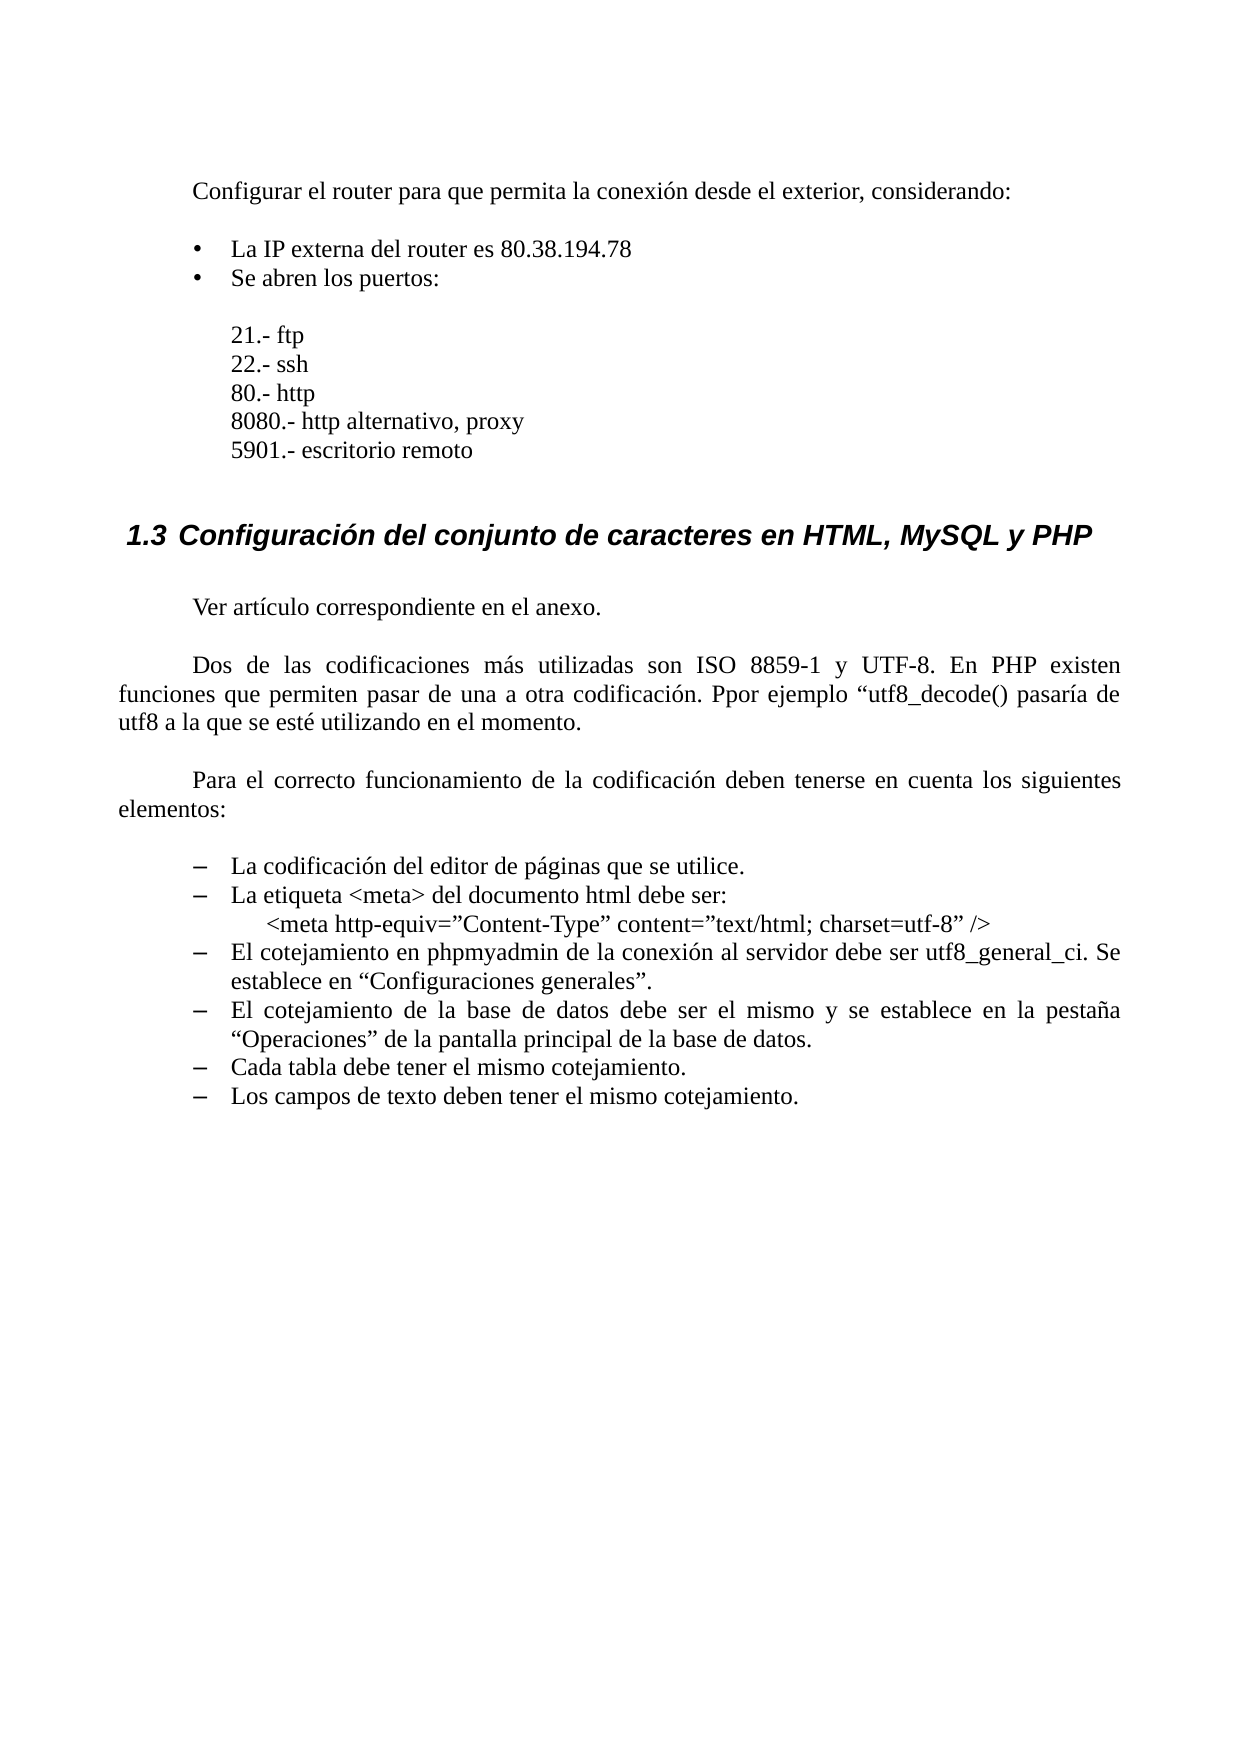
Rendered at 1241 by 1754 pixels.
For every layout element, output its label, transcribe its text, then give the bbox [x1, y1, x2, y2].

list Se abren los puertos: [193, 263, 1122, 291]
list 5901.- escritorio remoto [193, 435, 1122, 464]
list Cada tabla debe tener el mismo cotejamiento. [193, 1052, 1122, 1081]
text Dos de las codificaciones más utilizadas son ISO 8859-1 y UTF-8. En PHP existen funciones que permiten pasar de una a otra codificación. Ppor ejemplo “utf8_decode() pasaría de utf8 a la que se esté utilizando en el momento. [118, 650, 1122, 736]
list Los campos de texto deben tener el mismo cotejamiento. [193, 1081, 1122, 1110]
list 8080.- http alternativo, proxy [193, 406, 1122, 435]
list 80.- http [193, 378, 1122, 406]
text Ver artículo correspondiente en el anexo. [118, 592, 1122, 621]
list La codificación del editor de páginas que se utilice. [193, 851, 1122, 880]
list La IP externa del router es 80.38.194.78 [193, 234, 1122, 263]
list La etiqueta <meta> del documento html debe ser: [193, 880, 1122, 909]
list El cotejamiento en phpmyadmin de la conexión al servidor debe ser utf8_general_ci. Se establece en “Configuraciones generales”. [193, 937, 1122, 995]
list El cotejamiento de la base de datos debe ser el mismo y se establece en la pestaña “Operaciones” de la pantalla principal de la base de datos. [193, 995, 1122, 1052]
text Configurar el router para que permita la conexión desde el exterior, considerando: [118, 176, 1122, 205]
list 22.- ssh [193, 349, 1122, 378]
subtitle Configuración del conjunto de caracteres en HTML, MySQL y PHP [118, 518, 1122, 551]
text <meta http-equiv=”Content-Type” content=”text/html; charset=utf-8” /> [118, 909, 1122, 937]
text Para el correcto funcionamiento de la codificación deben tenerse en cuenta los siguientes elementos: [118, 765, 1122, 822]
list 21.- ftp [193, 320, 1122, 349]
